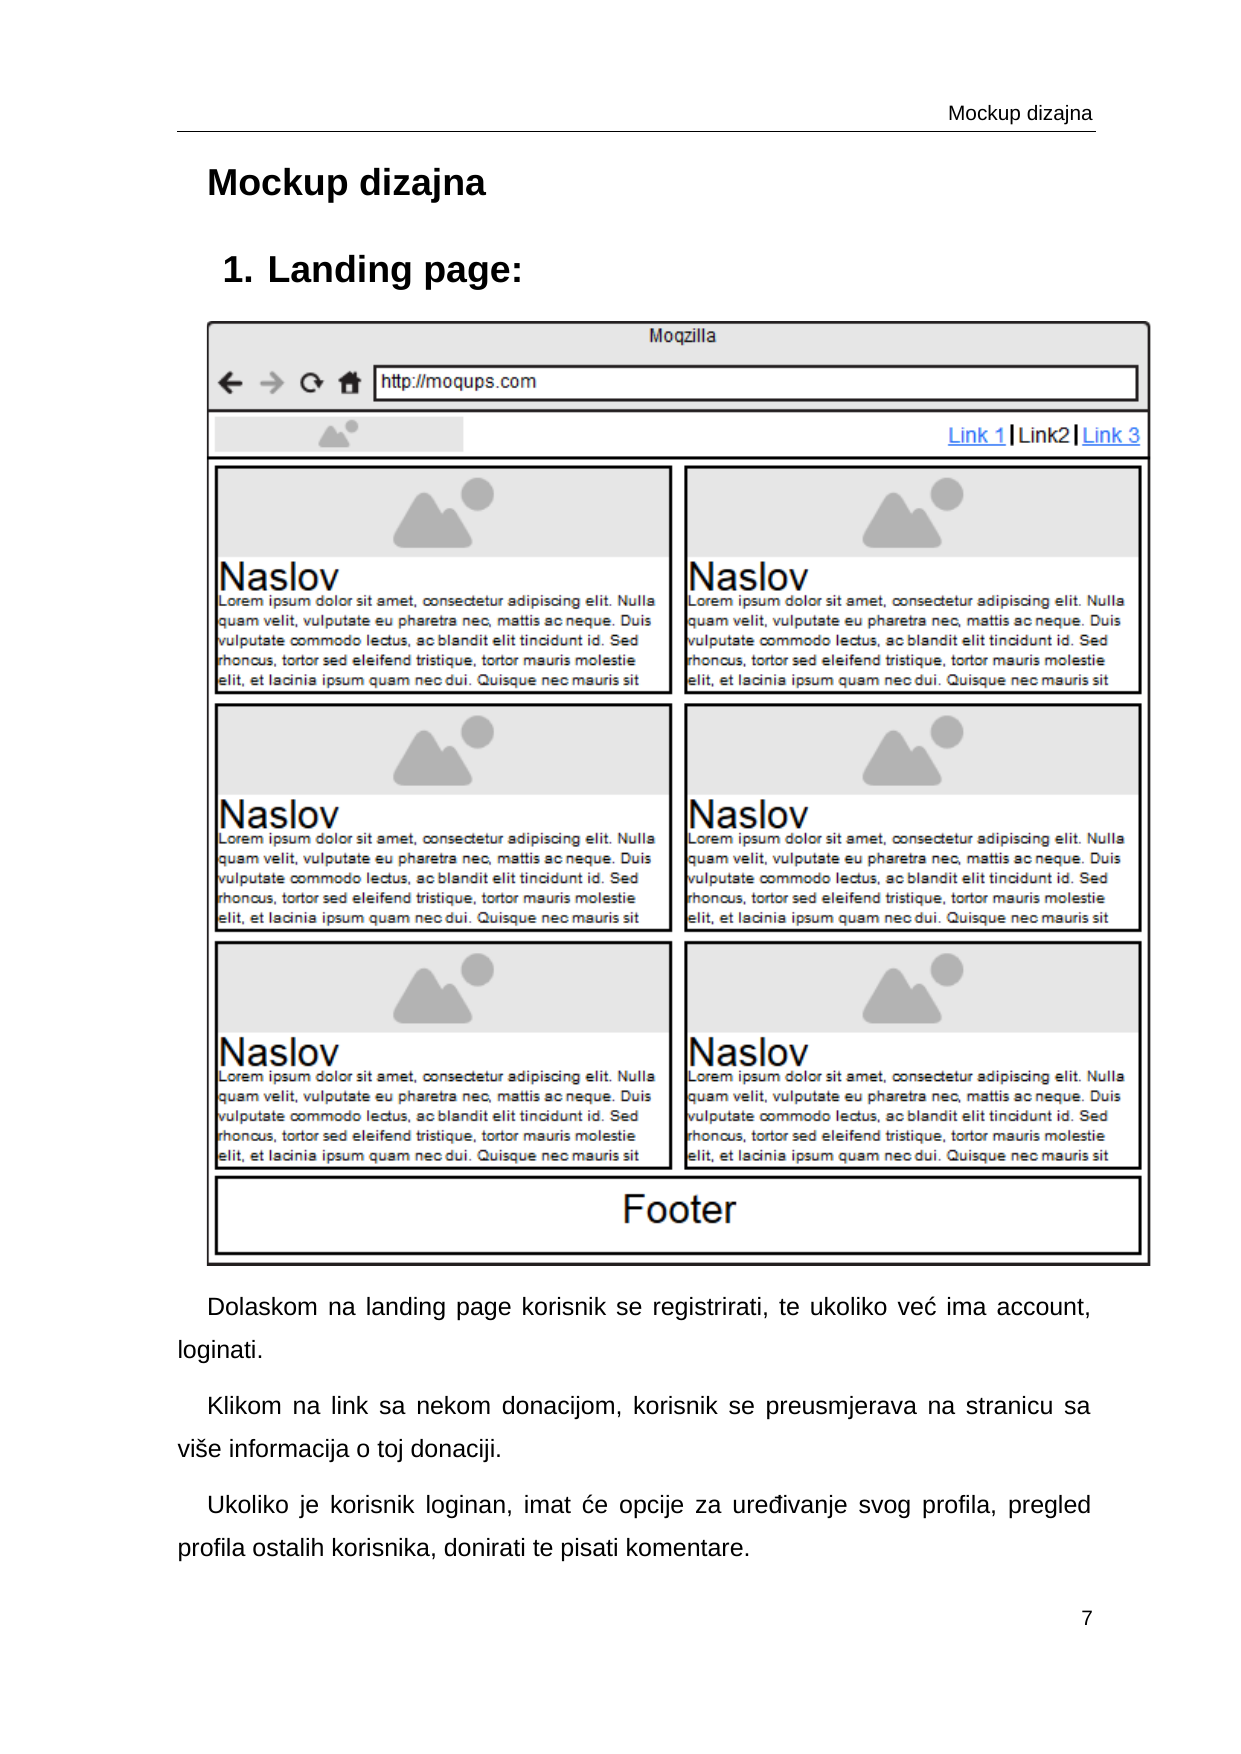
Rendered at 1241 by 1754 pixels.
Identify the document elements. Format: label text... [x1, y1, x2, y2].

text Ukoliko je korisnik loginan, imat će opcije za uređivanje svog profila, pregled profila ostalih korisnika, donirati te pisati komentare. [177, 1489, 1092, 1561]
text Dolaskom na landing page korisnik se registrirati, te ukoliko već ima account, loginati. [177, 1292, 1092, 1364]
subtitle Landing page: [222, 247, 1092, 290]
subtitle Mockup dizajna [177, 160, 1092, 203]
text Klikom na link sa nekom donacijom, korisnik se preusmjerava na stranicu sa više informacija o toj donaciji. [177, 1391, 1092, 1463]
